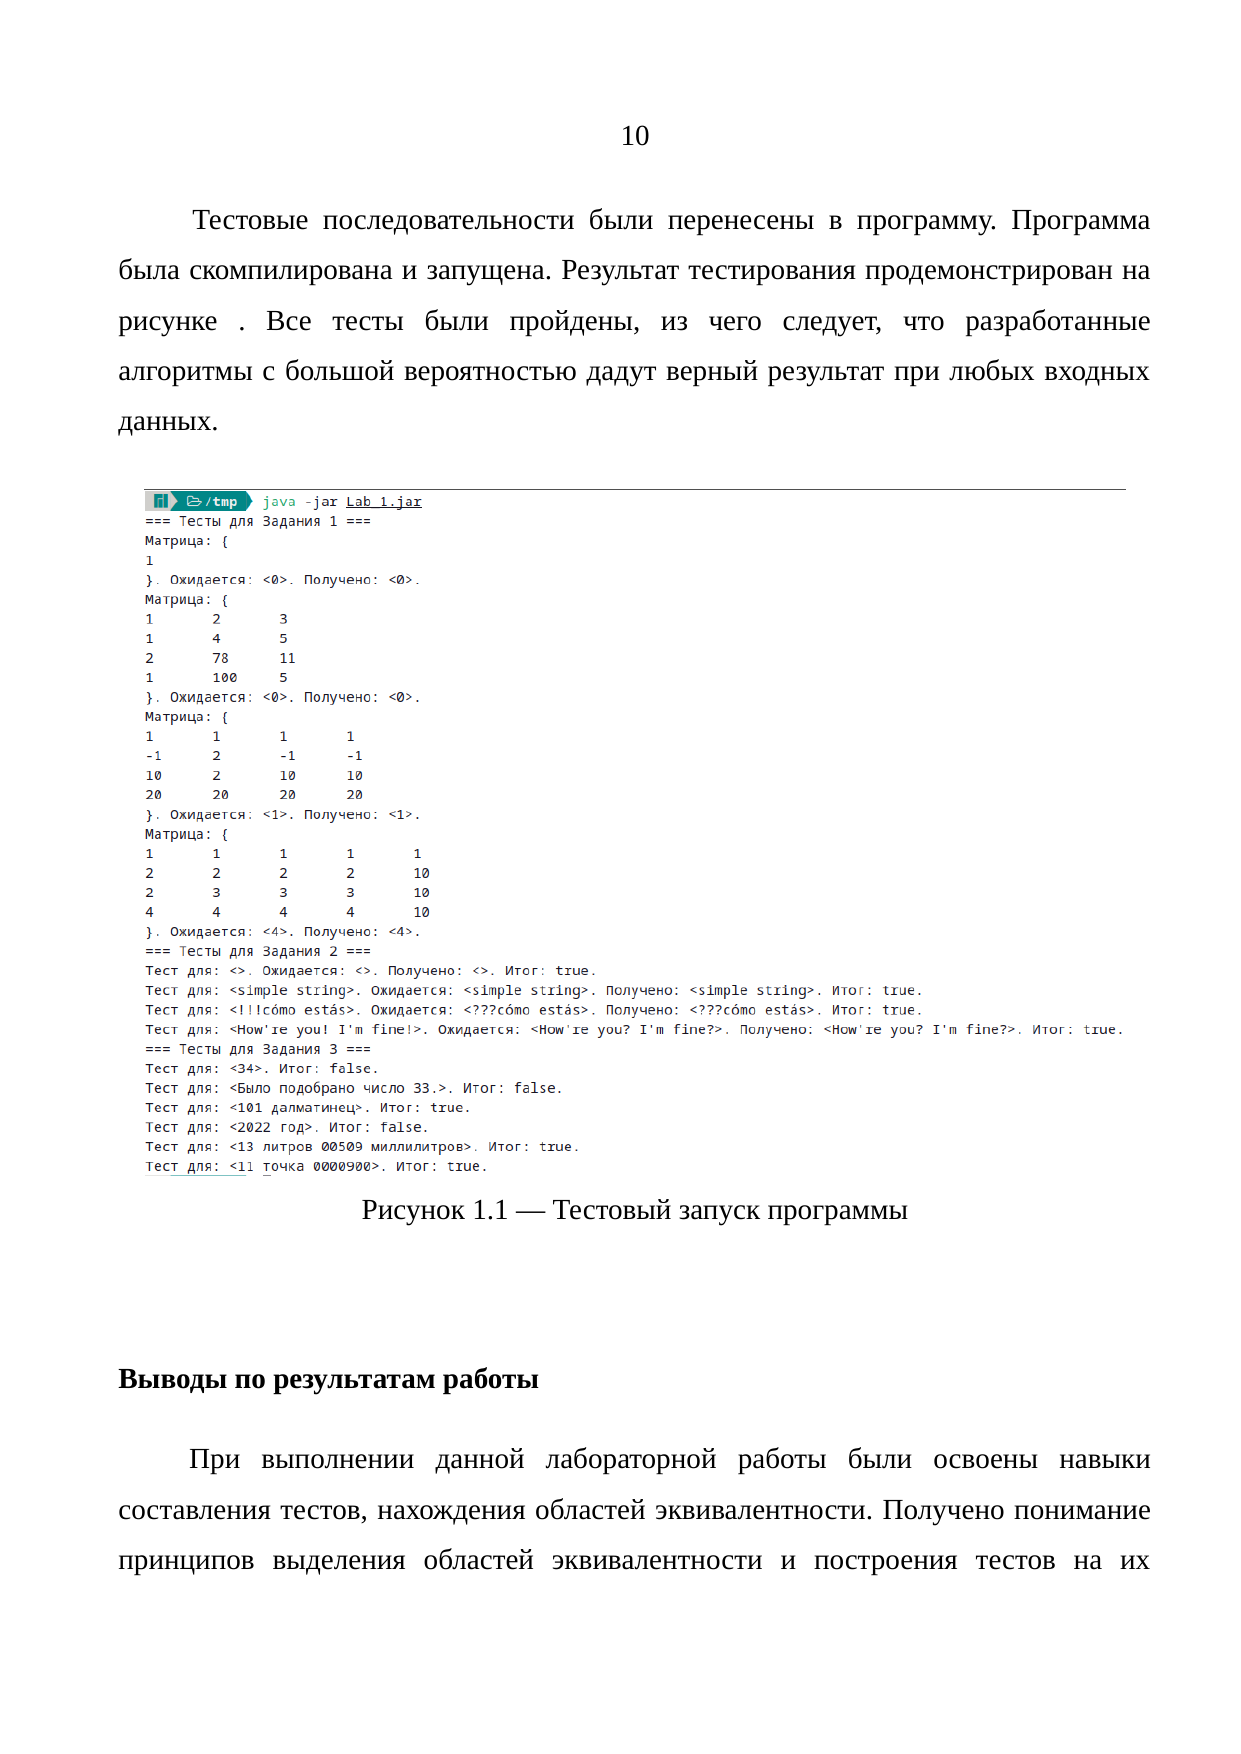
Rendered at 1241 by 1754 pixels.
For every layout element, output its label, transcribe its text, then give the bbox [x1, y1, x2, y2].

picture [144, 489, 1126, 1176]
text Рисунок 1.1 — Тестовый запуск программы [118, 489, 1152, 1226]
text При выполнении данной лабораторной работы были освоены навыки составления тестов, нахождения областей эквивалентности. Получено понимание принципов выделения областей эквивалентности и построения тестов на их [118, 1442, 1152, 1576]
subtitle Выводы по результатам работы [118, 1361, 1152, 1394]
text Тестовые последовательности были перенесены в программу. Программа была скомпилирована и запущена. Результат тестирования продемонстрирован на рисунке . Все тесты были пройдены, из чего следует, что разработанные алгоритмы с большой вероятностью дадут верный результат при любых входных данных. [118, 152, 1152, 437]
